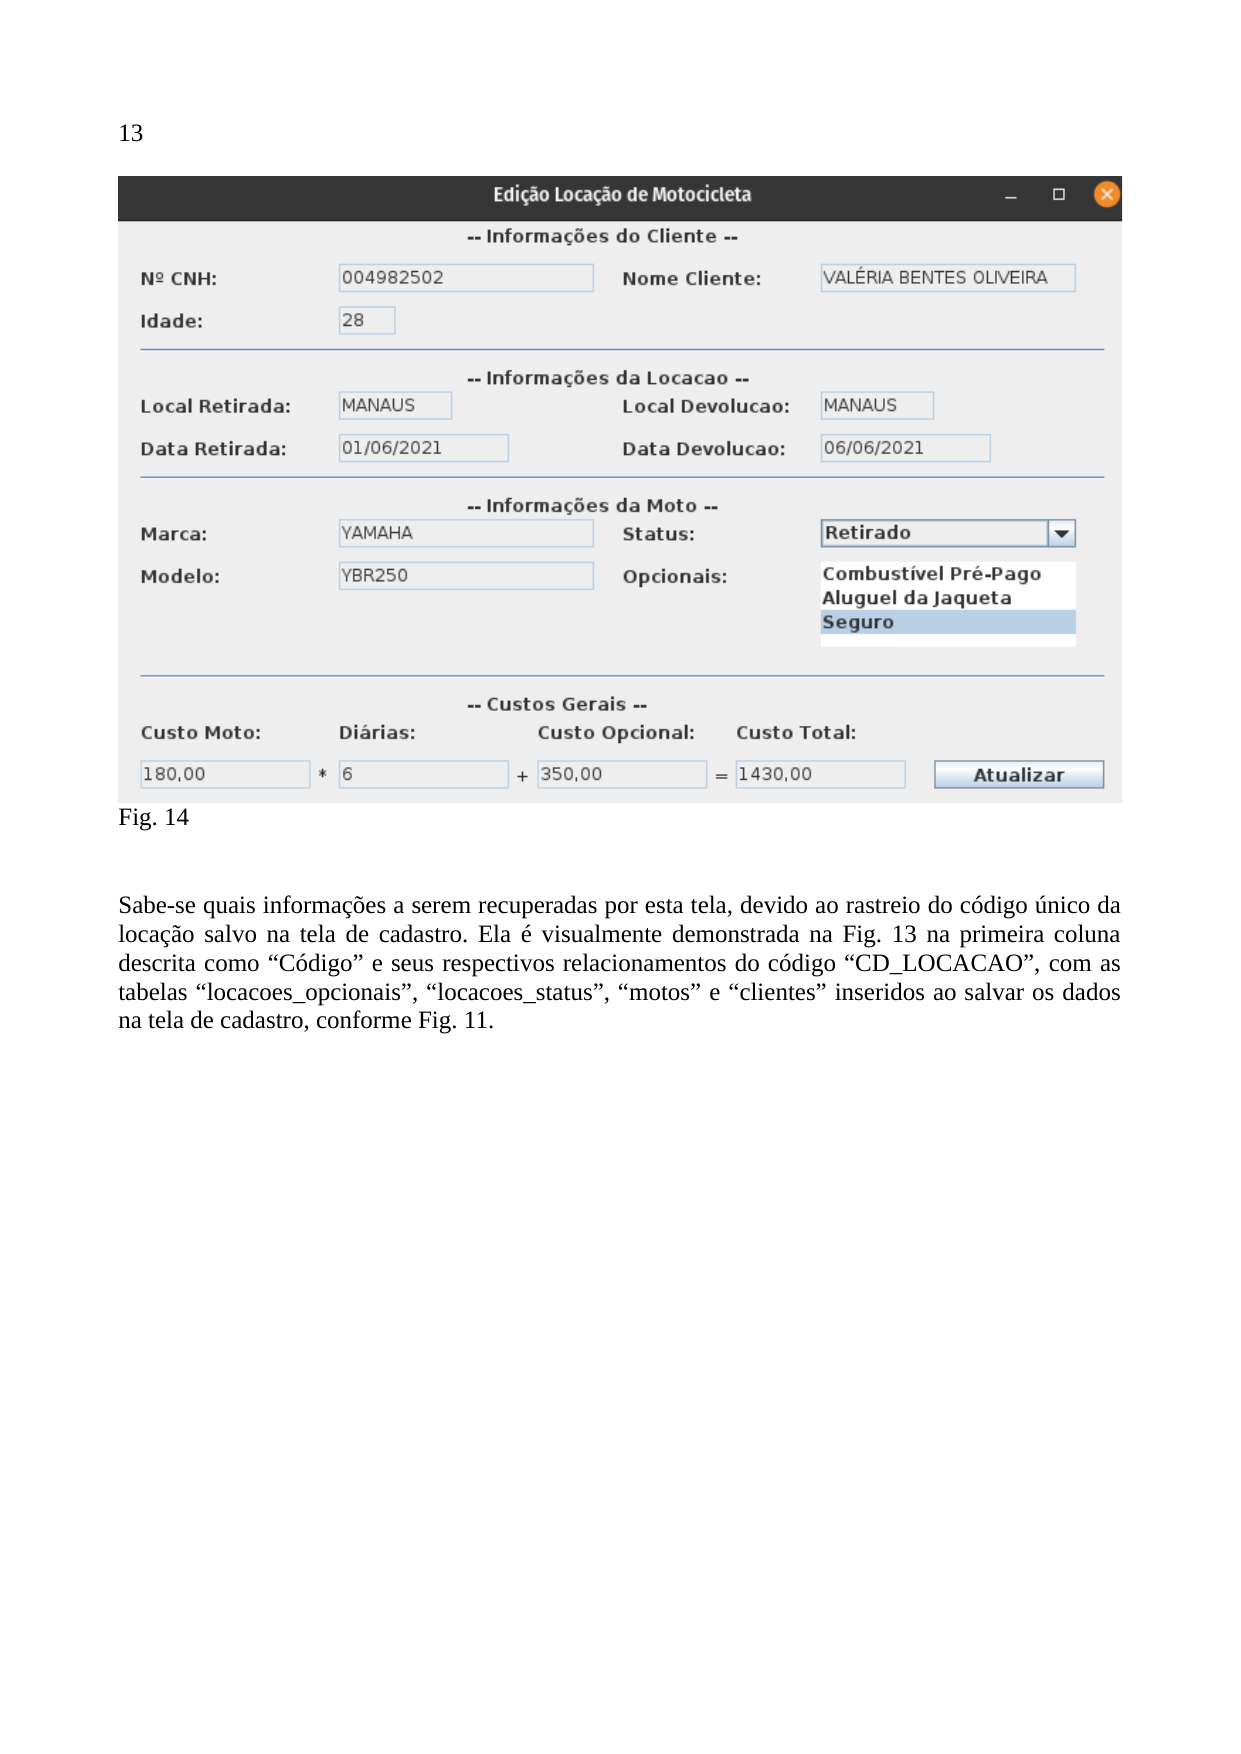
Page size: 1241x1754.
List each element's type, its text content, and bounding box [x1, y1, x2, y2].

text Fig. 14 [118, 803, 1122, 831]
picture [118, 176, 1123, 803]
text Sabe-se quais informações a serem recuperadas por esta tela, devido ao rastreio do código único da locação salvo na tela de cadastro. Ela é visualmente demonstrada na Fig. 13 na primeira coluna descrita como “Código” e seus respectivos relacionamentos do código “CD_LOCACAO”, com as tabelas “locacoes_opcionais”, “locacoes_status”, “motos” e “clientes” inseridos ao salvar os dados na tela de cadastro, conforme Fig. 11. [118, 890, 1122, 1034]
